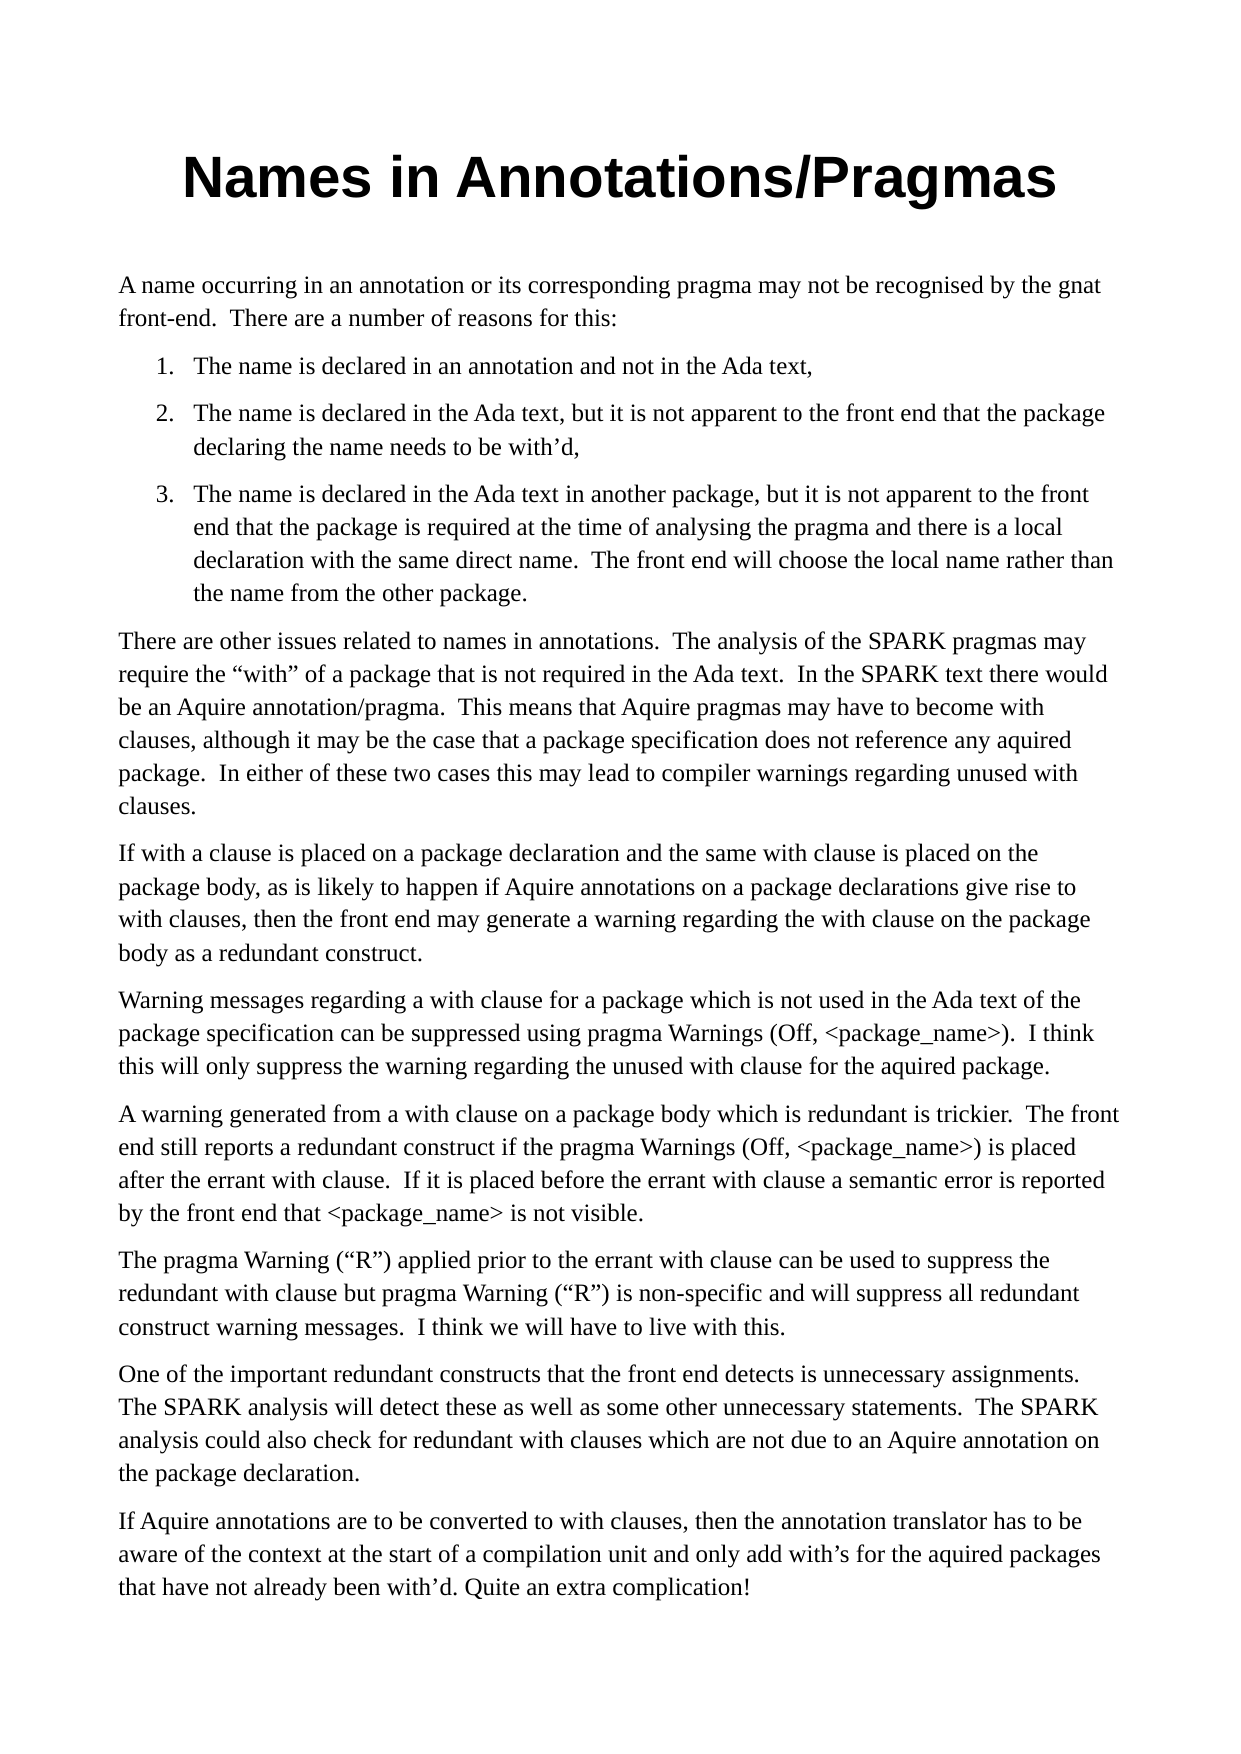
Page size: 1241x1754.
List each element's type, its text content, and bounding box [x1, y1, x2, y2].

text There are other issues related to names in annotations. The analysis of the SPARK pragmas may require the “with” of a package that is not required in the Ada text. In the SPARK text there would be an Aquire annotation/pragma. This means that Aquire pragmas may have to become with clauses, although it may be the case that a package specification does not reference any aquired package. In either of these two cases this may lead to compiler warnings regarding unused with clauses. [118, 626, 1122, 820]
list The name is declared in the Ada text, but it is not apparent to the front end that the package declaring the name needs to be with’d, [156, 398, 1122, 460]
text A name occurring in an annotation or its corresponding pragma may not be recognised by the gnat front-end. There are a number of reasons for this: [118, 270, 1122, 332]
list The name is declared in an annotation and not in the Ada text, [156, 351, 1122, 380]
text One of the important redundant constructs that the front end detects is unnecessary assignments. The SPARK analysis will detect these as well as some other unnecessary statements. The SPARK analysis could also check for redundant with clauses which are not due to an Aquire annotation on the package declaration. [118, 1359, 1122, 1487]
text A warning generated from a with clause on a package body which is redundant is trickier. The front end still reports a redundant construct if the pragma Warnings (Off, <package_name>) is placed after the errant with clause. If it is placed before the errant with clause a semantic error is reported by the front end that <package_name> is not visible. [118, 1099, 1122, 1227]
title Names in Annotations/Pragmas [118, 143, 1122, 210]
text If with a clause is placed on a package declaration and the same with clause is placed on the package body, as is likely to happen if Aquire annotations on a package declarations give rise to with clauses, then the front end may generate a warning regarding the with clause on the package body as a redundant construct. [118, 838, 1122, 966]
text The pragma Warning (“R”) applied prior to the errant with clause can be used to suppress the redundant with clause but pragma Warning (“R”) is non-specific and will suppress all redundant construct warning messages. I think we will have to live with this. [118, 1246, 1122, 1340]
list The name is declared in the Ada text in another package, but it is not apparent to the front end that the package is required at the time of analysing the pragma and there is a local declaration with the same direct name. The front end will choose the local name rather than the name from the other package. [156, 479, 1122, 607]
text Warning messages regarding a with clause for a package which is not used in the Ada text of the package specification can be suppressed using pragma Warnings (Off, <package_name>). I think this will only suppress the warning regarding the unused with clause for the aquired package. [118, 985, 1122, 1080]
text If Aquire annotations are to be converted to with clauses, then the annotation translator has to be aware of the context at the start of a compilation unit and only add with’s for the aquired packages that have not already been with’d. Quite an extra complication! [118, 1506, 1122, 1601]
